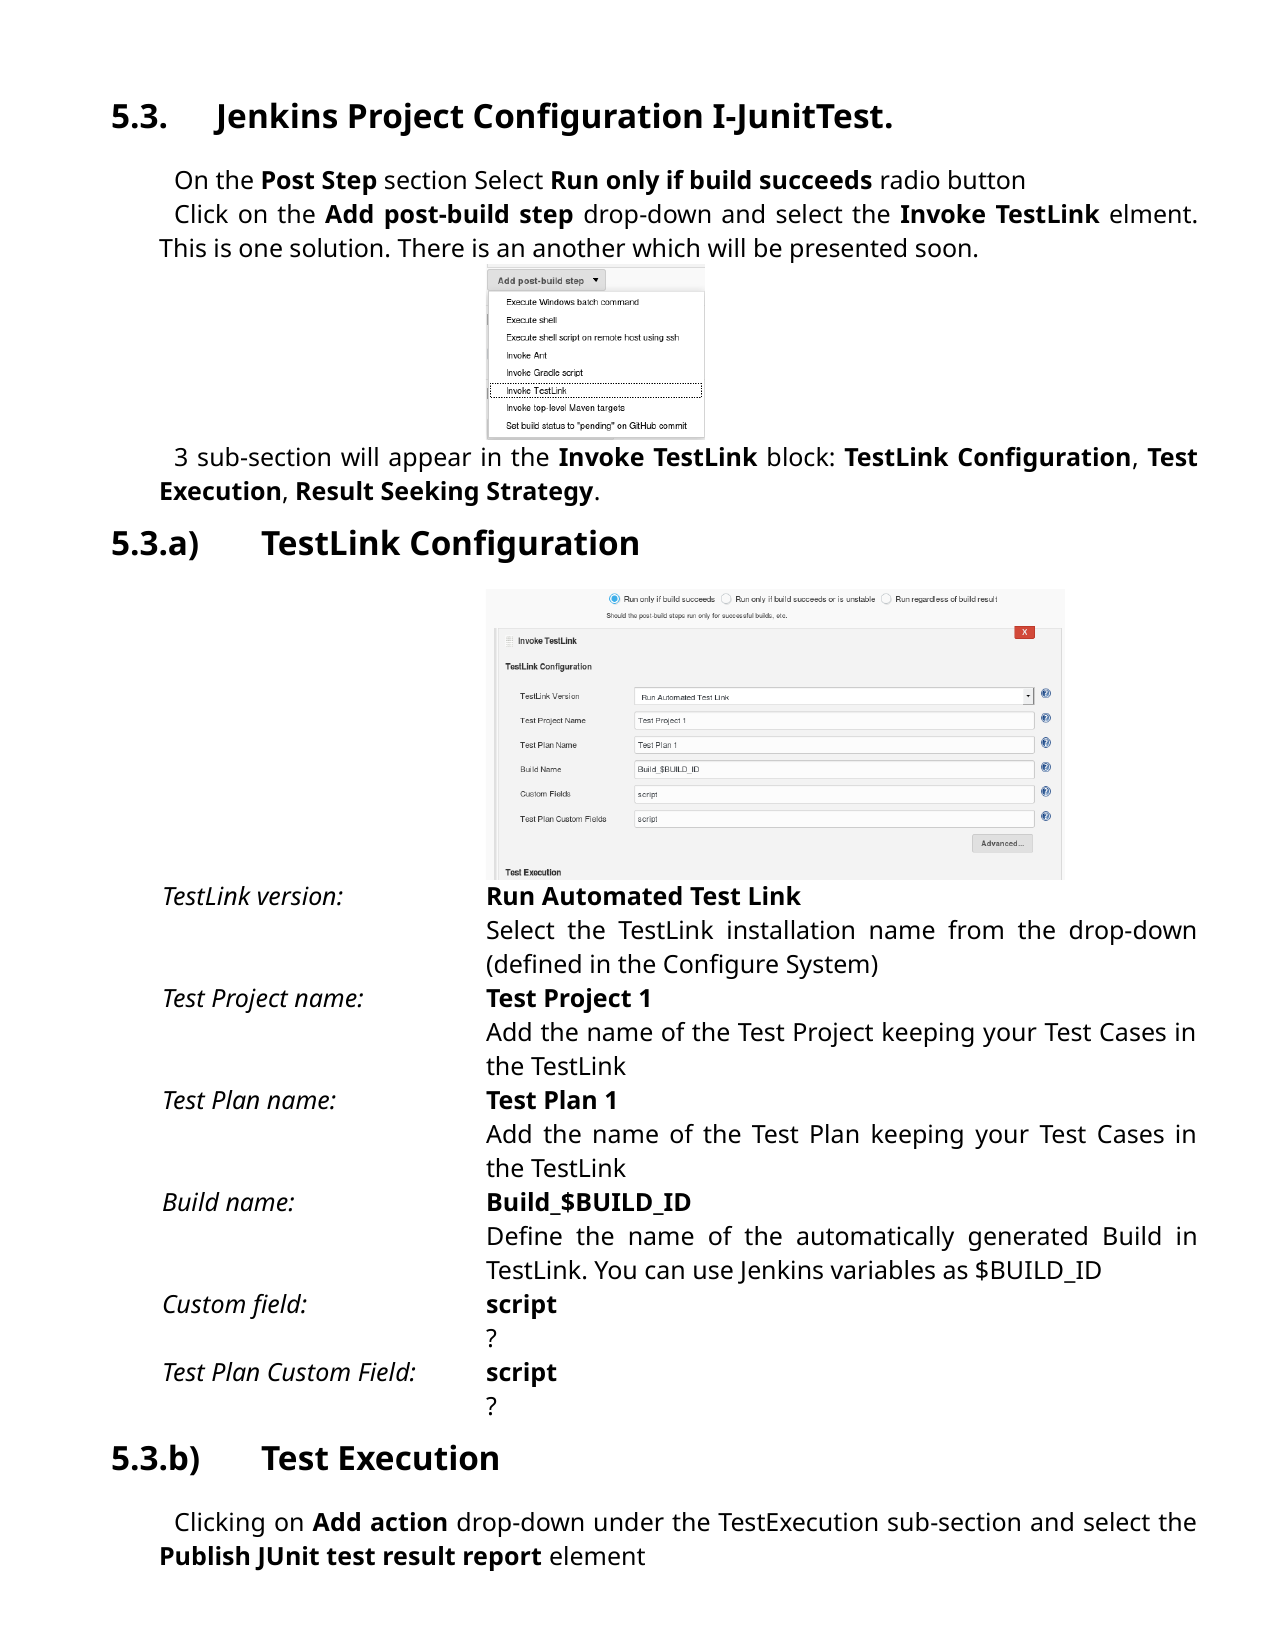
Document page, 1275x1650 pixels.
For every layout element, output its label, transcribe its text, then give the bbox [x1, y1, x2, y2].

list Add the name of the Test Project keeping your Test Cases in the TestLink [486, 1015, 1198, 1083]
text Click on the Add post-build step drop-down and select the Invoke TestLink elment. This is one solution. There is an another which will be presented soon. [159, 197, 1198, 265]
picture [485, 589, 1065, 880]
list ? [486, 1389, 1198, 1423]
text Clicking on Add action drop-down under the TestExecution sub-section and select the Publish JUnit test result report element [159, 1505, 1198, 1573]
list Build name: Build_$BUILD_ID [162, 1185, 1198, 1219]
list TestLink version: Run Automated Test Link [162, 879, 1198, 913]
list Define the name of the automatically generated Build in TestLink. You can use Jenkins variables as $BUILD_ID [486, 1219, 1198, 1287]
subtitle Test Execution [111, 1435, 1198, 1481]
list Test Project name: Test Project 1 [162, 981, 1198, 1015]
picture [485, 264, 705, 440]
list Test Plan name: Test Plan 1 [162, 1083, 1198, 1117]
subtitle Jenkins Project Configuration I-JunitTest. [111, 93, 1198, 139]
list Custom field: script [162, 1287, 1198, 1321]
list ? [486, 1321, 1198, 1355]
text 3 sub-section will appear in the Invoke TestLink block: TestLink Configuration, Test Execution, Result Seeking Strategy. [159, 440, 1198, 508]
list Add the name of the Test Plan keeping your Test Cases in the TestLink [486, 1117, 1198, 1185]
text On the Post Step section Select Run only if build succeeds radio button [159, 163, 1198, 197]
list Select the TestLink installation name from the drop-down (defined in the Configure System) [486, 913, 1198, 981]
list Test Plan Custom Field: script [162, 1355, 1198, 1389]
subtitle TestLink Configuration [111, 520, 1198, 566]
